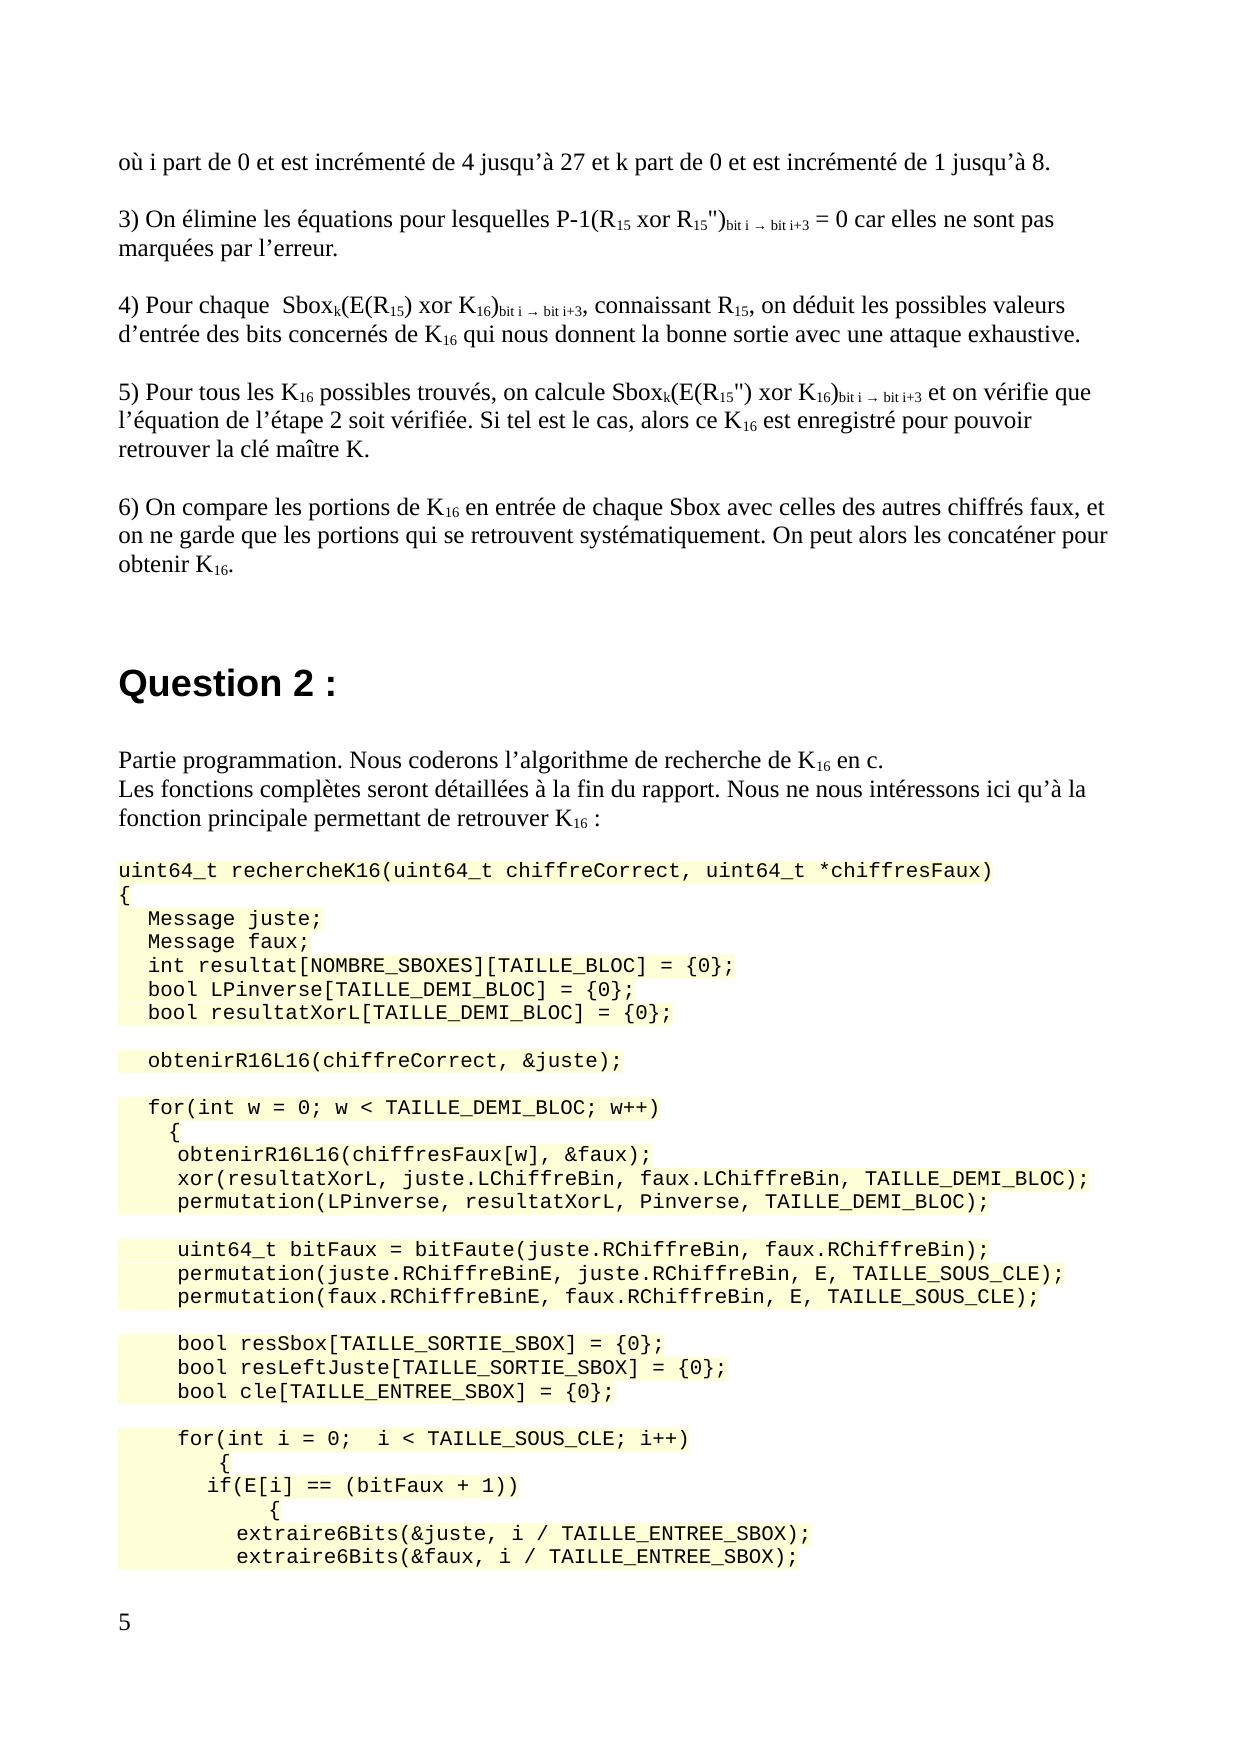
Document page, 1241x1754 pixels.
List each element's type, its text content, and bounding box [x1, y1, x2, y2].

text bool resLeftJuste[TAILLE_SORTIE_SBOX] = {0}; [118, 1357, 1122, 1381]
text Message juste; [118, 908, 1122, 931]
text Message faux; [118, 931, 1122, 955]
text { [118, 884, 1122, 908]
text uint64_t bitFaux = bitFaute(juste.RChiffreBin, faux.RChiffreBin); [118, 1239, 1122, 1262]
text permutation(LPinverse, resultatXorL, Pinverse, TAILLE_DEMI_BLOC); [118, 1192, 1122, 1215]
text xor(resultatXorL, juste.LChiffreBin, faux.LChiffreBin, TAILLE_DEMI_BLOC); [118, 1168, 1122, 1192]
subtitle Question 2 : [118, 661, 1122, 704]
text for(int w = 0; w < TAILLE_DEMI_BLOC; w++) [118, 1097, 1122, 1121]
text bool resSbox[TAILLE_SORTIE_SBOX] = {0}; [118, 1333, 1122, 1357]
text 3) On élimine les équations pour lesquelles P-1(R15 xor R15")bit i → bit i+3 = 0 car elles ne sont pas marquées par l’erreur. [118, 204, 1122, 262]
text 4) Pour chaque Sboxk(E(R15) xor K16)bit i → bit i+3, connaissant R15, on déduit les possibles valeurs d’entrée des bits concernés de K16 qui nous donnent la bonne sortie avec une attaque exhaustive. [118, 291, 1122, 348]
text obtenirR16L16(chiffresFaux[w], &faux); [118, 1144, 1122, 1168]
text { [118, 1121, 1122, 1144]
text int resultat[NOMBRE_SBOXES][TAILLE_BLOC] = {0}; [118, 955, 1122, 979]
text for(int i = 0; i < TAILLE_SOUS_CLE; i++) [118, 1428, 1122, 1452]
text 5) Pour tous les K16 possibles trouvés, on calcule Sboxk(E(R15") xor K16)bit i → bit i+3 et on vérifie que l’équation de l’étape 2 soit vérifiée. Si tel est le cas, alors ce K16 est enregistré pour pouvoir retrouver la clé maître K. [118, 377, 1122, 463]
text 6) On compare les portions de K16 en entrée de chaque Sbox avec celles des autres chiffrés faux, et on ne garde que les portions qui se retrouvent systématiquement. On peut alors les concaténer pour obtenir K16. [118, 492, 1122, 578]
text Les fonctions complètes seront détaillées à la fin du rapport. Nous ne nous intéressons ici qu’à la fonction principale permettant de retrouver K16 : [118, 774, 1122, 832]
text uint64_t rechercheK16(uint64_t chiffreCorrect, uint64_t *chiffresFaux) [118, 861, 1122, 884]
text bool LPinverse[TAILLE_DEMI_BLOC] = {0}; [118, 979, 1122, 1002]
text où i part de 0 et est incrémenté de 4 jusqu’à 27 et k part de 0 et est incrémenté de 1 jusqu’à 8. [118, 147, 1122, 176]
text Partie programmation. Nous coderons l’algorithme de recherche de K16 en c. [118, 746, 1122, 774]
text extraire6Bits(&juste, i / TAILLE_ENTREE_SBOX); [118, 1523, 1122, 1546]
text bool cle[TAILLE_ENTREE_SBOX] = {0}; [118, 1381, 1122, 1404]
text extraire6Bits(&faux, i / TAILLE_ENTREE_SBOX); [118, 1546, 1122, 1570]
text obtenirR16L16(chiffreCorrect, &juste); [118, 1050, 1122, 1073]
text permutation(juste.RChiffreBinE, juste.RChiffreBin, E, TAILLE_SOUS_CLE); [118, 1262, 1122, 1286]
text { [118, 1499, 1122, 1523]
text if(E[i] == (bitFaux + 1)) [118, 1475, 1122, 1499]
text bool resultatXorL[TAILLE_DEMI_BLOC] = {0}; [118, 1002, 1122, 1026]
text permutation(faux.RChiffreBinE, faux.RChiffreBin, E, TAILLE_SOUS_CLE); [118, 1286, 1122, 1310]
text { [118, 1452, 1122, 1475]
